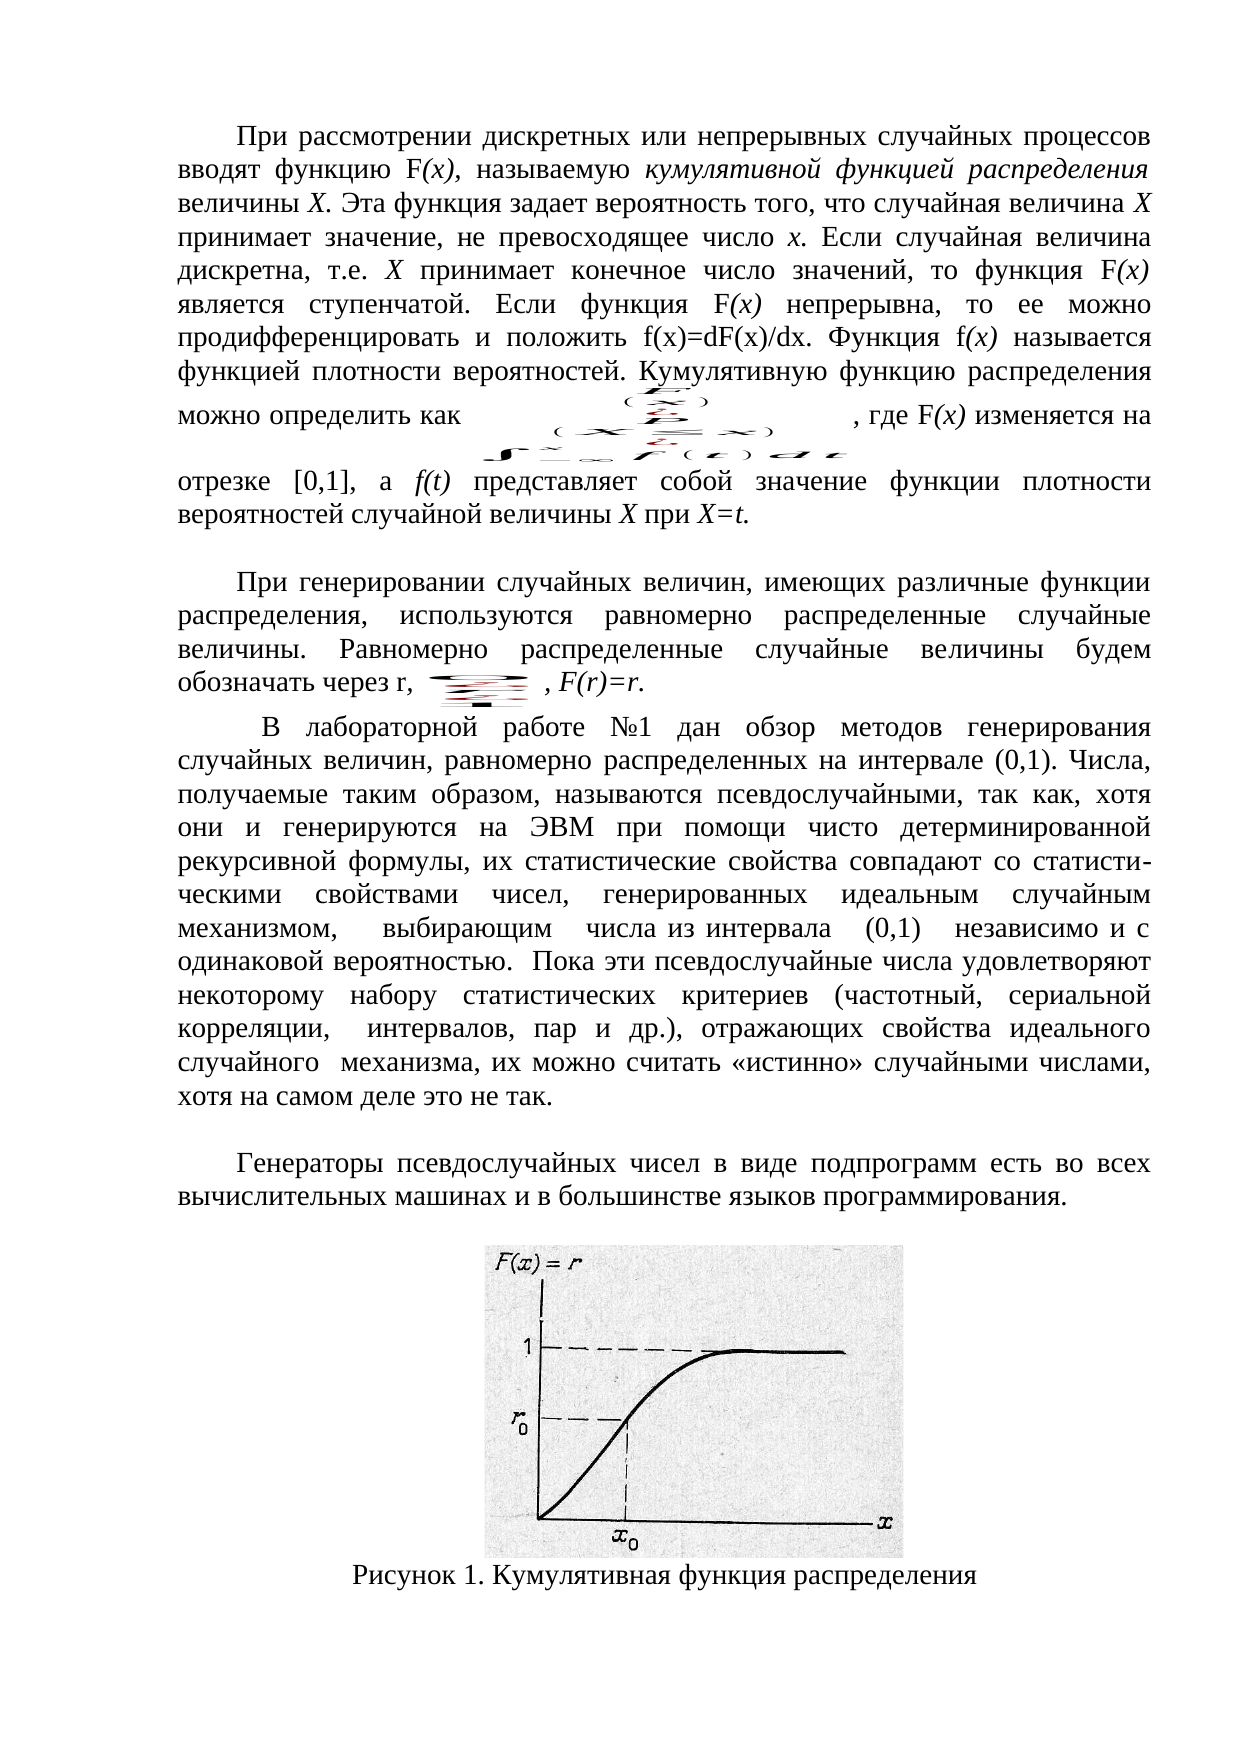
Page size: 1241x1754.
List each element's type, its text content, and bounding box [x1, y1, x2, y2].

text При генерировании случайных величин, имеющих различные функции распределения, используются равномерно распределенные случайные величины. Равномерно распределенные случайные ве­личины будем обозначать через r, , F(r)=r. [177, 564, 1152, 709]
text В лабораторной работе №1 дан обзор методов генерирования случайных величин, равномерно распределенных на интервале (0,1). Числа, получаемые таким об­разом, называются псевдослучайными, так как, хотя они и гене­рируются на ЭВМ при помощи чисто детерминированной рекурсив­ной формулы, их статистические свойства совпадают со статисти­ческими свойствами чисел, генерированных идеальным случайным механизмом, выбирающим числа из интервала (0,1) независимо и с одинаковой вероятностью. Пока эти псевдослучайные числа удовлетворяют некоторому набору статистических критериев (частотный, сериальной корреляции, интервалов, пар и др.), отражающих свойства идеального случайного механизма, их можно считать «истинно» случайными числами, хотя на самом деле это не так. [177, 709, 1152, 1111]
text Генераторы псевдослучайных чисел в виде подпрограмм есть во всех вычислительных машинах и в большинстве языков программирования. [177, 1145, 1152, 1212]
text Рисунок 1. Кумулятивная функция распределения [177, 1557, 1152, 1591]
text При рассмотрении дискретных или непрерывных случайных процессов вводят функцию F(х), называемую кумулятивной функ­цией распределения величины X. Эта функция задает вероятность того, что случайная величина X принимает значение, не превос­ходящее число х. Если случайная величина дискретна, т.е. X при­нимает конечное число значений, то функция F(х) является ступенчатой. Если функция F(х) непрерывна, то ее можно продифферен­цировать и положить f(x)=dF(х)/dх. Функция f(х) называется функцией плотности вероятностей. Кумулятивную функцию рас­пределения можно определить как , где F(х) изменяется на отрезке [0,1], а f(t) представляет собой зна­чение функции плотности вероятностей случайной величины X при Х=t. [177, 118, 1152, 530]
